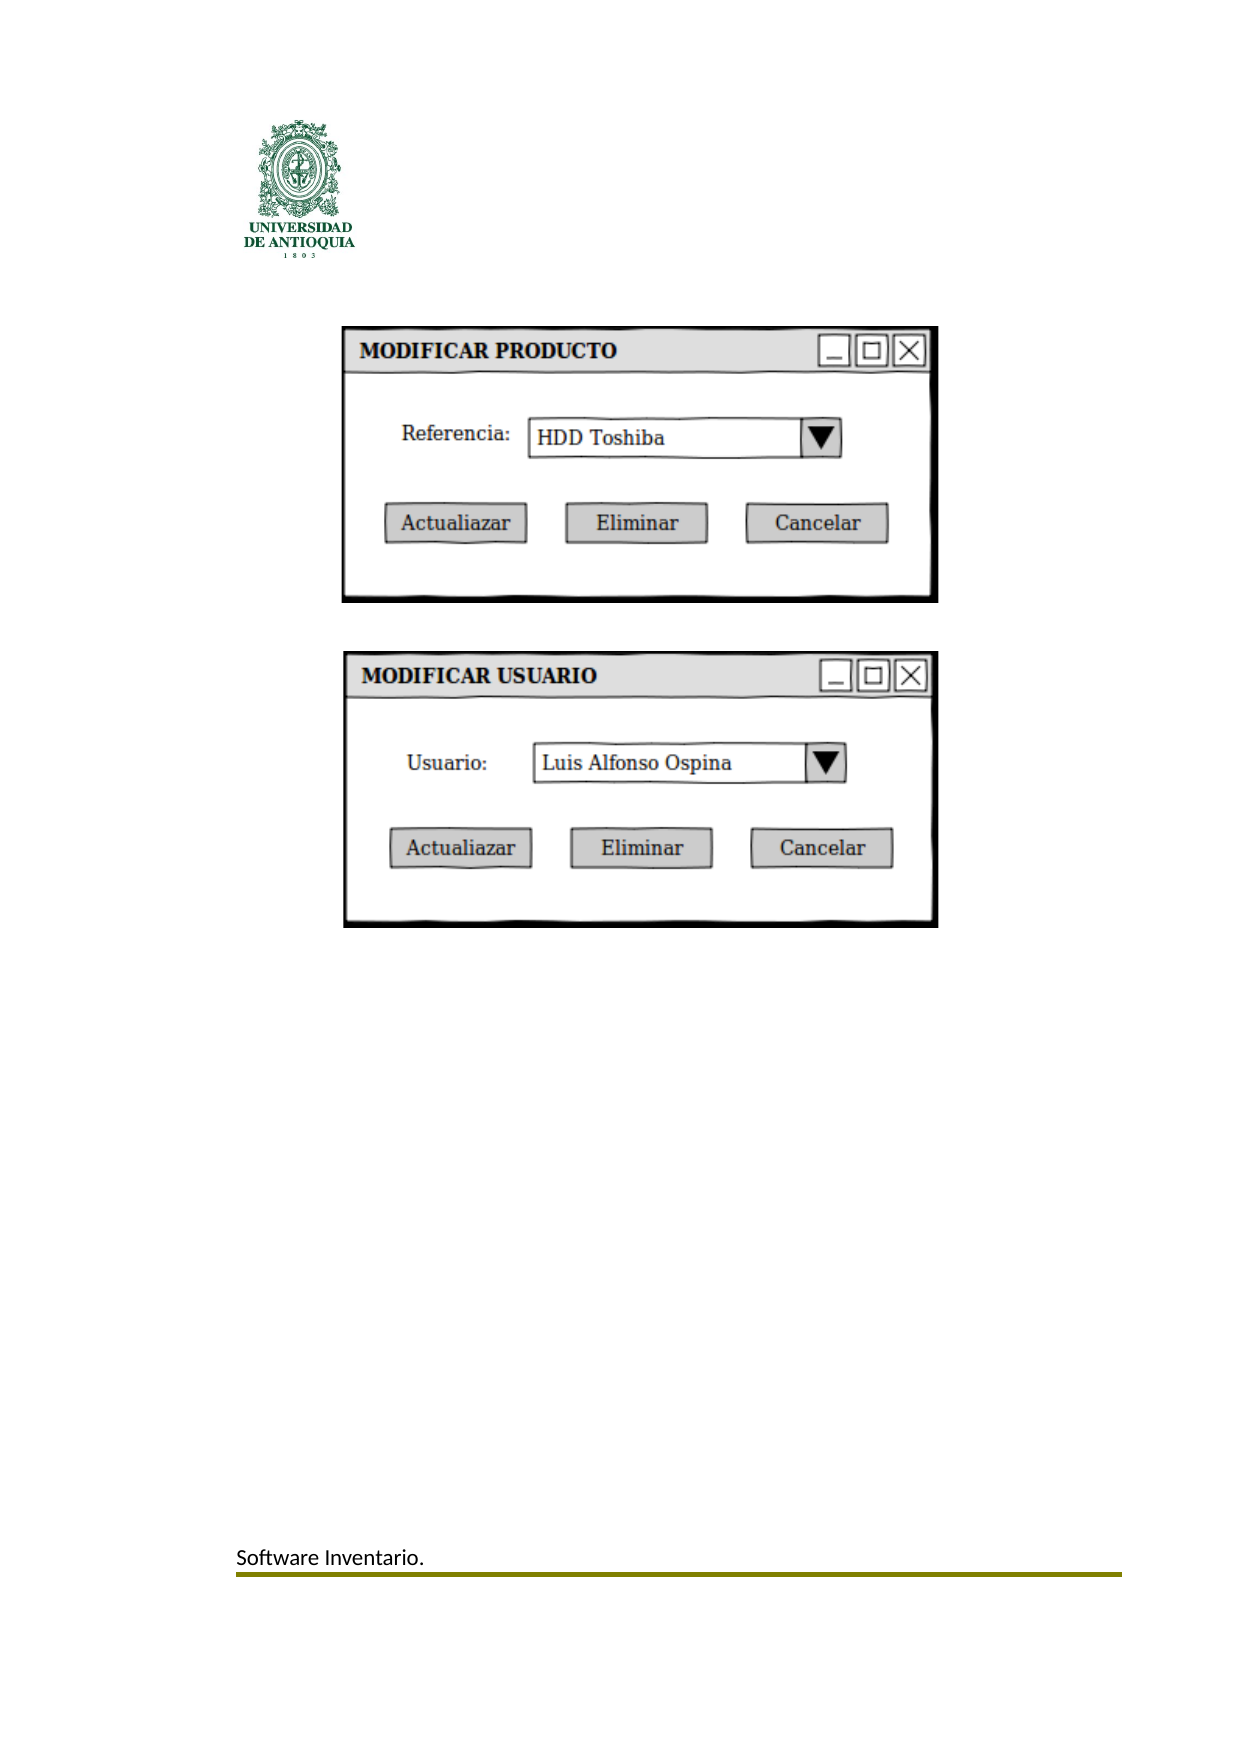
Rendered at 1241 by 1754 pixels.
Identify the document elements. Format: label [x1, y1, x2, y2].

picture [240, 117, 359, 258]
picture [343, 651, 939, 928]
picture [341, 326, 939, 603]
